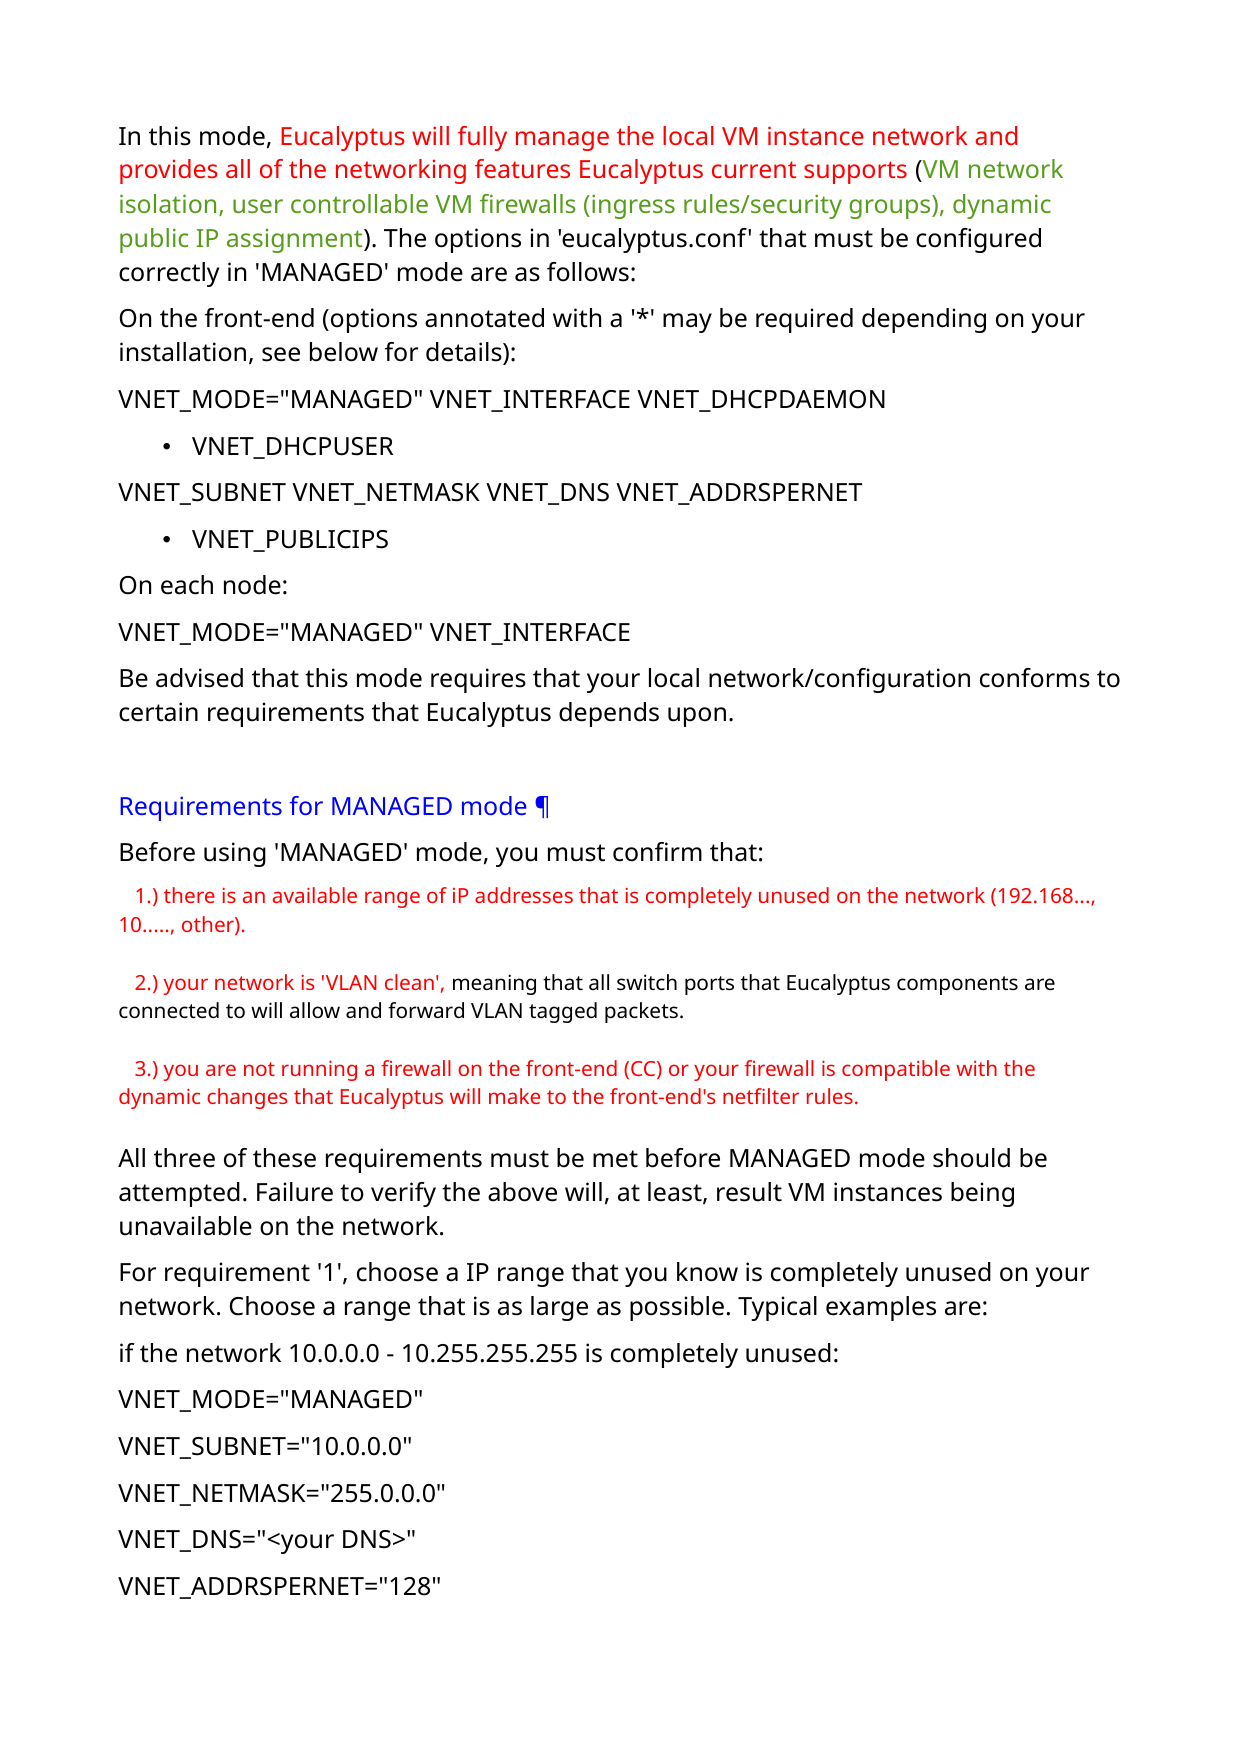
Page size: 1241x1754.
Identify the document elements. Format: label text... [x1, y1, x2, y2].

text On the front-end (options annotated with a '*' may be required depending on your installation, see below for details): [118, 301, 1122, 369]
text VNET_NETMASK="255.0.0.0" [118, 1475, 1122, 1509]
text Requirements for MANAGED mode ¶ [118, 788, 1122, 822]
text Before using 'MANAGED' mode, you must confirm that: [118, 835, 1122, 869]
text VNET_DNS="<your DNS>" [118, 1522, 1122, 1556]
text VNET_MODE="MANAGED" [118, 1382, 1122, 1416]
text VNET_ADDRSPERNET="128" [118, 1568, 1122, 1602]
text VNET_SUBNET VNET_NETMASK VNET_DNS VNET_ADDRSPERNET [118, 475, 1122, 509]
text 2.) your network is 'VLAN clean', meaning that all switch ports that Eucalyptus components are connected to will allow and forward VLAN tagged packets. [118, 968, 1122, 1024]
list VNET_PUBLICIPS [162, 521, 1122, 555]
text All three of these requirements must be met before MANAGED mode should be attempted. Failure to verify the above will, at least, result VM instances being unavailable on the network. [118, 1140, 1122, 1242]
text 1.) there is an available range of iP addresses that is completely unused on the network (192.168..., 10....., other). [118, 881, 1122, 938]
list VNET_DHCPUSER [162, 428, 1122, 462]
text For requirement '1', choose a IP range that you know is completely unused on your network. Choose a range that is as large as possible. Typical examples are: [118, 1255, 1122, 1323]
text VNET_MODE="MANAGED" VNET_INTERFACE [118, 614, 1122, 648]
text On each node: [118, 568, 1122, 602]
text 3.) you are not running a firewall on the front-end (CC) or your firewall is compatible with the dynamic changes that Eucalyptus will make to the front-end's netfilter rules. [118, 1054, 1122, 1111]
text Be advised that this mode requires that your local network/configuration conforms to certain requirements that Eucalyptus depends upon. [118, 661, 1122, 729]
text if the network 10.0.0.0 - 10.255.255.255 is completely unused: [118, 1336, 1122, 1370]
text VNET_SUBNET="10.0.0.0" [118, 1429, 1122, 1463]
text In this mode, Eucalyptus will fully manage the local VM instance network and provides all of the networking features Eucalyptus current supports (VM network isolation, user controllable VM firewalls (ingress rules/security groups), dynamic public IP assignment). The options in 'eucalyptus.conf' that must be configured correctly in 'MANAGED' mode are as follows: [118, 118, 1122, 288]
text VNET_MODE="MANAGED" VNET_INTERFACE VNET_DHCPDAEMON [118, 382, 1122, 416]
